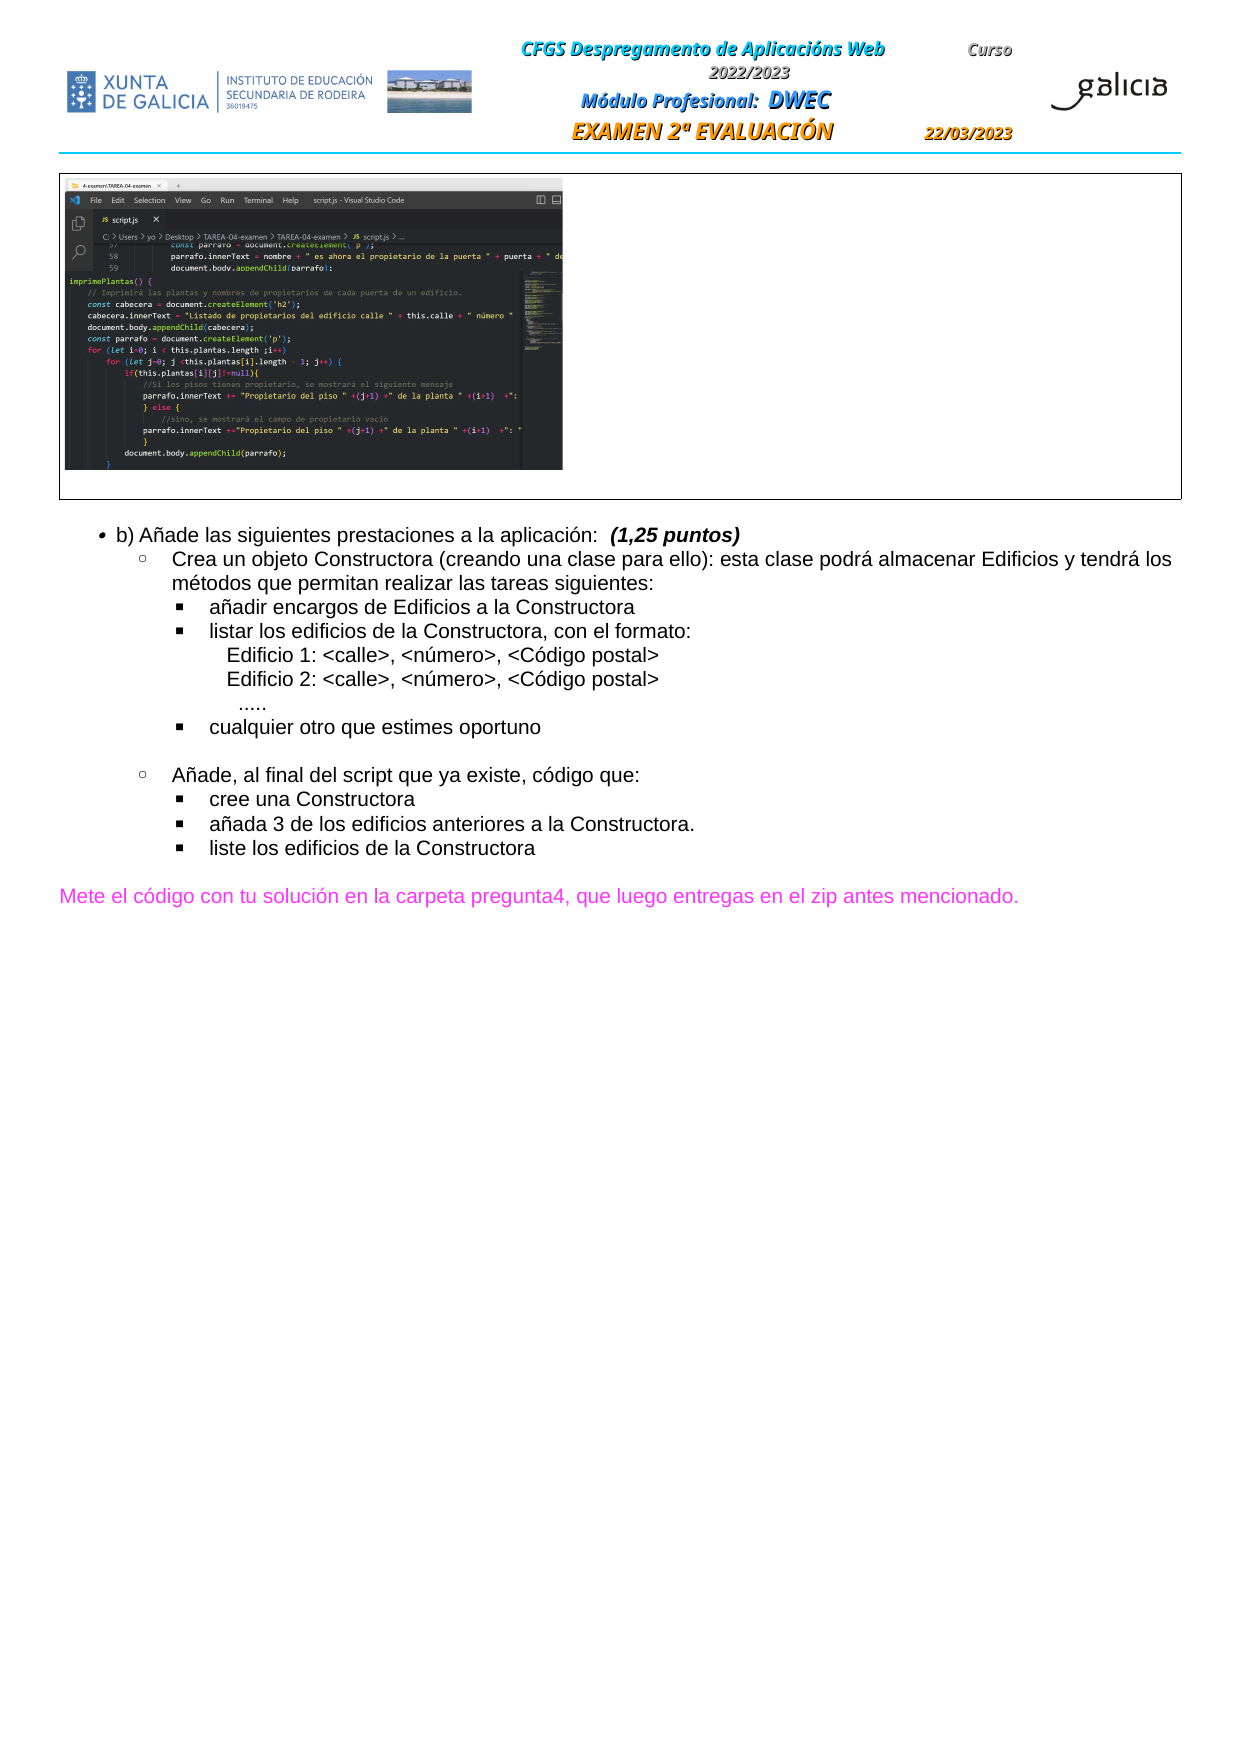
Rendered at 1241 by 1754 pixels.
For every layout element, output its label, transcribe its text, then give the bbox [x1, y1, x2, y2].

picture [64, 178, 563, 470]
list añadir encargos de Edificios a la Constructora [172, 595, 1181, 619]
list Edificio 1: <calle>, <número>, <Código postal> Edificio 2: <calle>, <número>, <Código postal> [172, 643, 1181, 691]
list b) Añade las siguientes prestaciones a la aplicación: (1,25 puntos) [97, 523, 1181, 547]
list listar los edificios de la Constructora, con el formato: [172, 619, 1181, 643]
text Mete el código con tu solución en la carpeta pregunta4, que luego entregas en el zip antes mencionado. [59, 883, 1181, 907]
list cree una Constructora [172, 787, 1181, 811]
picture [1051, 70, 1172, 114]
picture [64, 67, 473, 114]
table_header [60, 174, 1181, 499]
list añada 3 de los edificios anteriores a la Constructora. [172, 811, 1181, 835]
list ..... [172, 691, 1181, 715]
list Crea un objeto Constructora (creando una clase para ello): esta clase podrá almacenar Edificios y tendrá los métodos que permitan realizar las tareas siguientes: [134, 547, 1181, 595]
list Añade, al final del script que ya existe, código que: [134, 763, 1181, 787]
list liste los edificios de la Constructora [172, 835, 1181, 859]
list cualquier otro que estimes oportuno [172, 715, 1181, 739]
